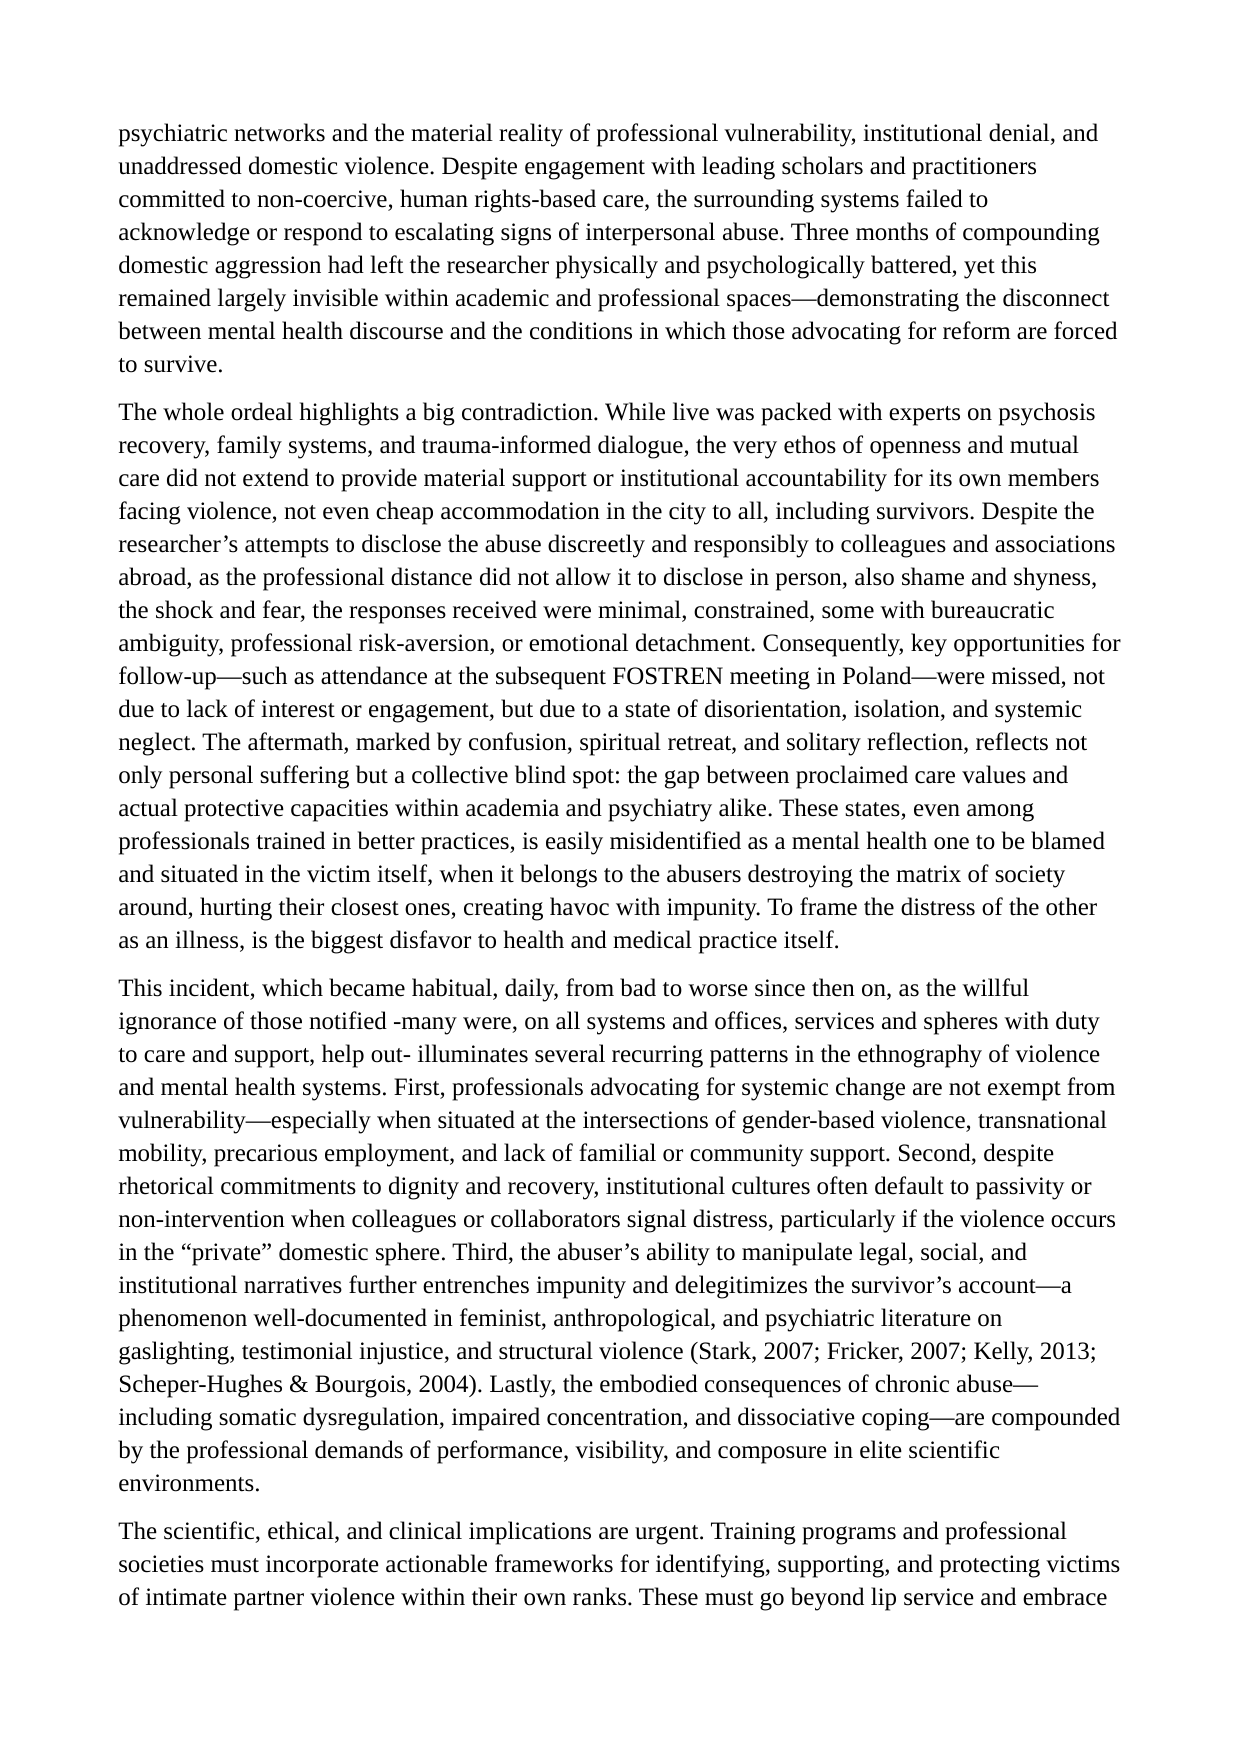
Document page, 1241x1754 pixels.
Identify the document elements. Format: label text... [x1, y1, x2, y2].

text psychiatric networks and the material reality of professional vulnerability, institutional denial, and unaddressed domestic violence. Despite engagement with leading scholars and practitioners committed to non-coercive, human rights-based care, the surrounding systems failed to acknowledge or respond to escalating signs of interpersonal abuse. Three months of compounding domestic aggression had left the researcher physically and psychologically battered, yet this remained largely invisible within academic and professional spaces—demonstrating the disconnect between mental health discourse and the conditions in which those advocating for reform are forced to survive. [118, 118, 1122, 378]
text The whole ordeal highlights a big contradiction. While live was packed with experts on psychosis recovery, family systems, and trauma-informed dialogue, the very ethos of openness and mutual care did not extend to provide material support or institutional accountability for its own members facing violence, not even cheap accommodation in the city to all, including survivors. Despite the researcher’s attempts to disclose the abuse discreetly and responsibly to colleagues and associations abroad, as the professional distance did not allow it to disclose in person, also shame and shyness, the shock and fear, the responses received were minimal, constrained, some with bureaucratic ambiguity, professional risk-aversion, or emotional detachment. Consequently, key opportunities for follow-up—such as attendance at the subsequent FOSTREN meeting in Poland—were missed, not due to lack of interest or engagement, but due to a state of disorientation, isolation, and systemic neglect. The aftermath, marked by confusion, spiritual retreat, and solitary reflection, reflects not only personal suffering but a collective blind spot: the gap between proclaimed care values and actual protective capacities within academia and psychiatry alike. These states, even among professionals trained in better practices, is easily misidentified as a mental health one to be blamed and situated in the victim itself, when it belongs to the abusers destroying the matrix of society around, hurting their closest ones, creating havoc with impunity. To frame the distress of the other as an illness, is the biggest disfavor to health and medical practice itself. [118, 397, 1122, 954]
text The scientific, ethical, and clinical implications are urgent. Training programs and professional societies must incorporate actionable frameworks for identifying, supporting, and protecting victims of intimate partner violence within their own ranks. These must go beyond lip service and embrace [118, 1516, 1122, 1611]
text This incident, which became habitual, daily, from bad to worse since then on, as the willful ignorance of those notified -many were, on all systems and offices, services and spheres with duty to care and support, help out- illuminates several recurring patterns in the ethnography of violence and mental health systems. First, professionals advocating for systemic change are not exempt from vulnerability—especially when situated at the intersections of gender-based violence, transnational mobility, precarious employment, and lack of familial or community support. Second, despite rhetorical commitments to dignity and recovery, institutional cultures often default to passivity or non-intervention when colleagues or collaborators signal distress, particularly if the violence occurs in the “private” domestic sphere. Third, the abuser’s ability to manipulate legal, social, and institutional narratives further entrenches impunity and delegitimizes the survivor’s account—a phenomenon well-documented in feminist, anthropological, and psychiatric literature on gaslighting, testimonial injustice, and structural violence (Stark, 2007; Fricker, 2007; Kelly, 2013; Scheper-Hughes & Bourgois, 2004). Lastly, the embodied consequences of chronic abuse—including somatic dysregulation, impaired concentration, and dissociative coping—are compounded by the professional demands of performance, visibility, and composure in elite scientific environments. [118, 973, 1122, 1497]
